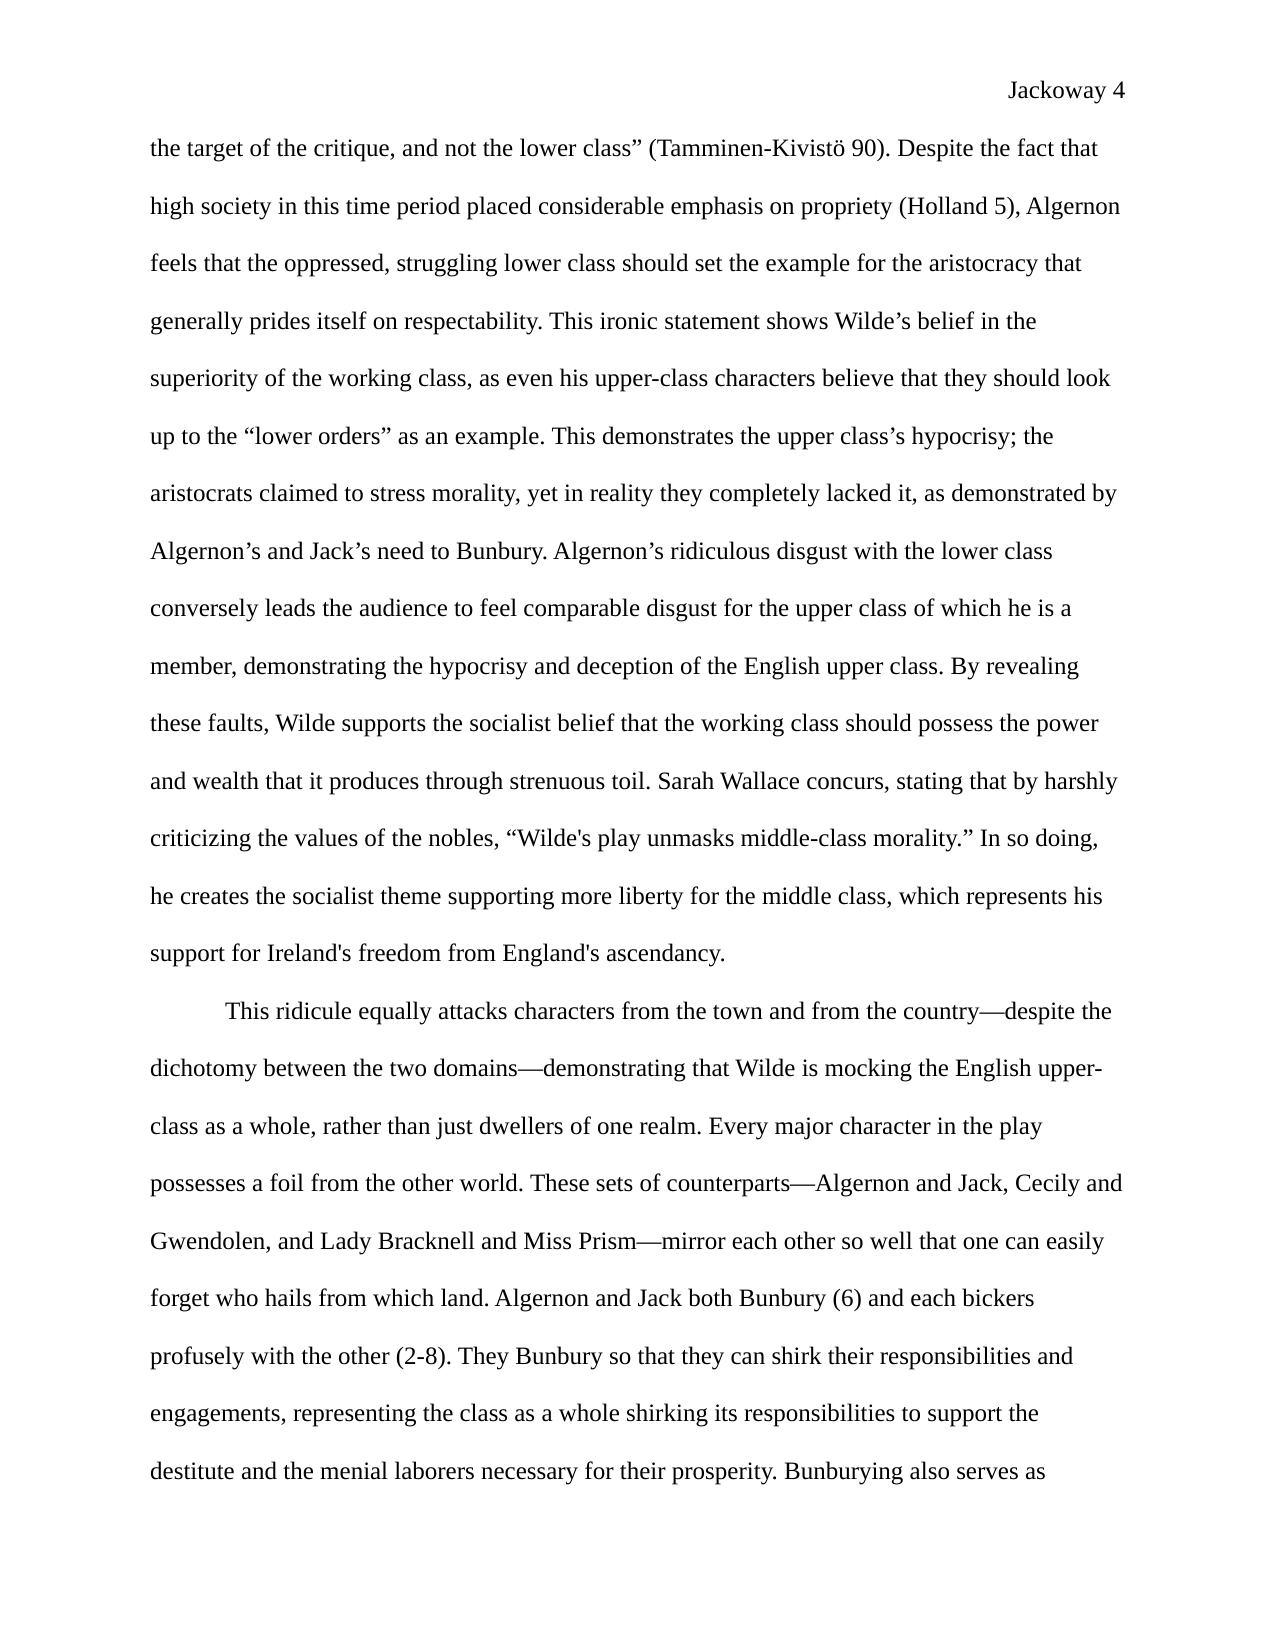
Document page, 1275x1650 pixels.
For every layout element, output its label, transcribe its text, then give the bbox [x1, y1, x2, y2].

text the target of the critique, and not the lower class” (Tamminen-Kivistö 90). Despite the fact that high society in this time period placed considerable emphasis on propriety (Holland 5), Algernon feels that the oppressed, struggling lower class should set the example for the aristocracy that generally prides itself on respectability. This ironic statement shows Wilde’s belief in the superiority of the working class, as even his upper-class characters believe that they should look up to the “lower orders” as an example. This demonstrates the upper class’s hypocrisy; the aristocrats claimed to stress morality, yet in reality they completely lacked it, as demonstrated by Algernon’s and Jack’s need to Bunbury. Algernon’s ridiculous disgust with the lower class conversely leads the audience to feel comparable disgust for the upper class of which he is a member, demonstrating the hypocrisy and deception of the English upper class. By revealing these faults, Wilde supports the socialist belief that the working class should possess the power and wealth that it produces through strenuous toil. Sarah Wallace concurs, stating that by harshly criticizing the values of the nobles, “Wilde's play unmasks middle-class morality.” In so doing, he creates the socialist theme supporting more liberty for the middle class, which represents his support for Ireland's freedom from England's ascendancy. [150, 133, 1125, 967]
text This ridicule equally attacks characters from the town and from the country—despite the dichotomy between the two domains—demonstrating that Wilde is mocking the English upper-class as a whole, rather than just dwellers of one realm. Every major character in the play possesses a foil from the other world. These sets of counterparts—Algernon and Jack, Cecily and Gwendolen, and Lady Bracknell and Miss Prism—mirror each other so well that one can easily forget who hails from which land. Algernon and Jack both Bunbury (6) and each bickers profusely with the other (2-8). They Bunbury so that they can shirk their responsibilities and engagements, representing the class as a whole shirking its responsibilities to support the destitute and the menial laborers necessary for their prosperity. Bunburying also serves as [150, 996, 1125, 1484]
